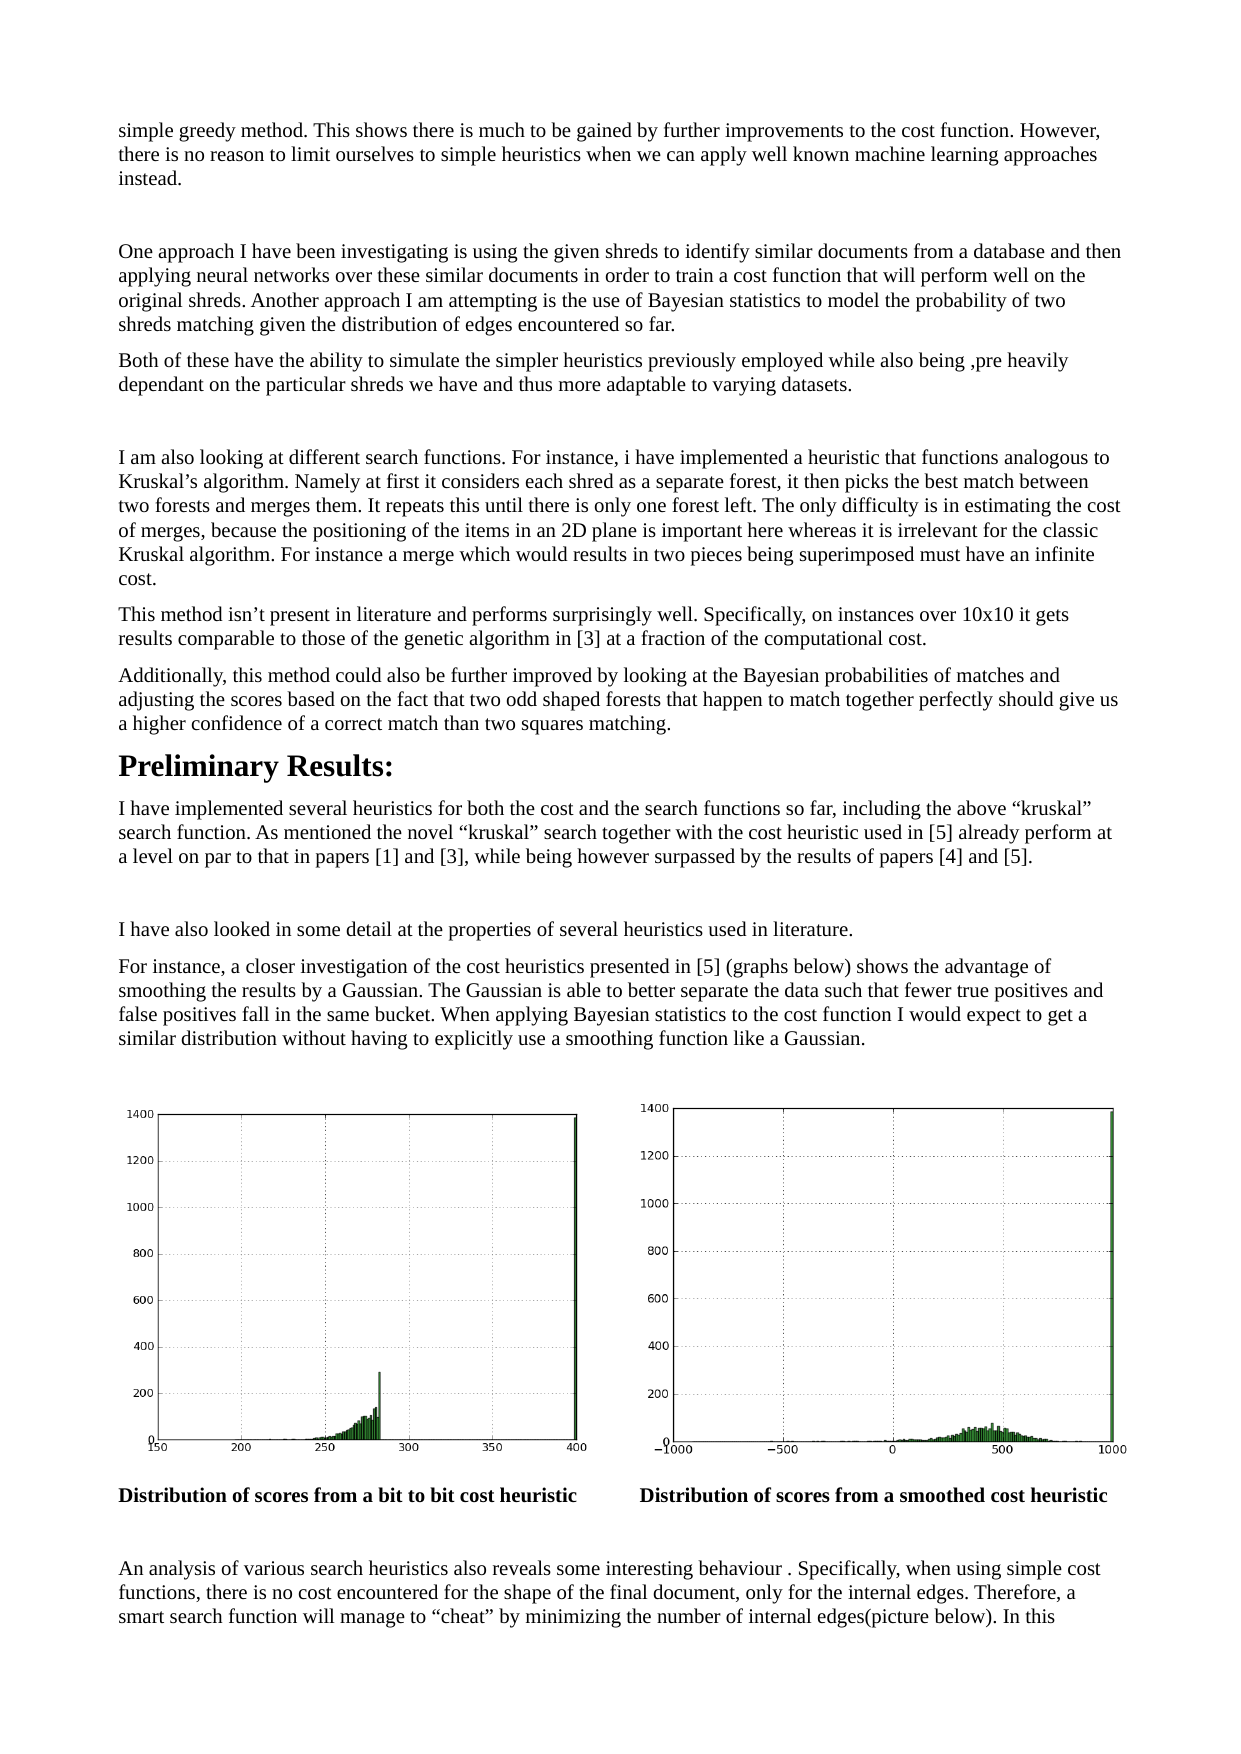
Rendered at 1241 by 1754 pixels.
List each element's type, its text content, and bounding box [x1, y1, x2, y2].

text [118, 1062, 1122, 1074]
text An analysis of various search heuristics also reveals some interesting behaviour . Specifically, when using simple cost functions, there is no cost encountered for the shape of the final document, only for the internal edges. Therefore, a smart search function will manage to “cheat” by minimizing the number of internal edges(picture below). In this [118, 1556, 1122, 1628]
text I am also looking at different search functions. For instance, i have implemented a heuristic that functions analogous to Kruskal’s algorithm. Namely at first it considers each shred as a separate forest, it then picks the best match between two forests and merges them. It repeats this until there is only one forest left. The only difficulty is in estimating the cost of merges, because the positioning of the items in an 2D plane is important here whereas it is irrelevant for the classic Kruskal algorithm. For instance a merge which would results in two pieces being superimposed must have an infinite cost. [118, 445, 1122, 590]
text One approach I have been investigating is using the given shreds to identify similar documents from a database and then applying neural networks over these similar documents in order to train a cost function that will perform well on the original shreds. Another approach I am attempting is the use of Bayesian statistics to model the probability of two shreds matching given the distribution of edges encountered so far. [118, 239, 1122, 336]
picture [90, 1067, 1169, 1483]
text For instance, a closer investigation of the cost heuristics presented in [5] (graphs below) shows the advantage of smoothing the results by a Gaussian. The Gaussian is able to better separate the data such that fewer true positives and false positives fall in the same bucket. When applying Bayesian statistics to the cost function I would expect to get a similar distribution without having to explicitly use a smoothing function like a Gaussian. [118, 954, 1122, 1050]
text Both of these have the ability to simulate the simpler heuristics previously employed while also being ,pre heavily dependant on the particular shreds we have and thus more adaptable to varying datasets. [118, 348, 1122, 396]
text Distribution of scores from a bit to bit cost heuristic Distribution of scores from a smoothed cost heuristic [118, 1480, 1122, 1507]
text simple greedy method. This shows there is much to be gained by further improvements to the cost function. However, there is no reason to limit ourselves to simple heuristics when we can apply well known machine learning approaches instead. [118, 118, 1122, 190]
text I have also looked in some detail at the properties of several heuristics used in literature. [118, 917, 1122, 941]
text Preliminary Results: [118, 747, 1122, 783]
text This method isn’t present in literature and performs surprisingly well. Specifically, on instances over 10x10 it gets results comparable to those of the genetic algorithm in [3] at a fraction of the computational cost. [118, 602, 1122, 650]
text I have implemented several heuristics for both the cost and the search functions so far, including the above “kruskal” search function. As mentioned the novel “kruskal” search together with the cost heuristic used in [5] already perform at a level on par to that in papers [1] and [3], while being however surpassed by the results of papers [4] and [5]. [118, 796, 1122, 868]
text Additionally, this method could also be further improved by looking at the Bayesian probabilities of matches and adjusting the scores based on the fact that two odd shaped forests that happen to match together perfectly should give us a higher confidence of a correct match than two squares matching. [118, 663, 1122, 735]
